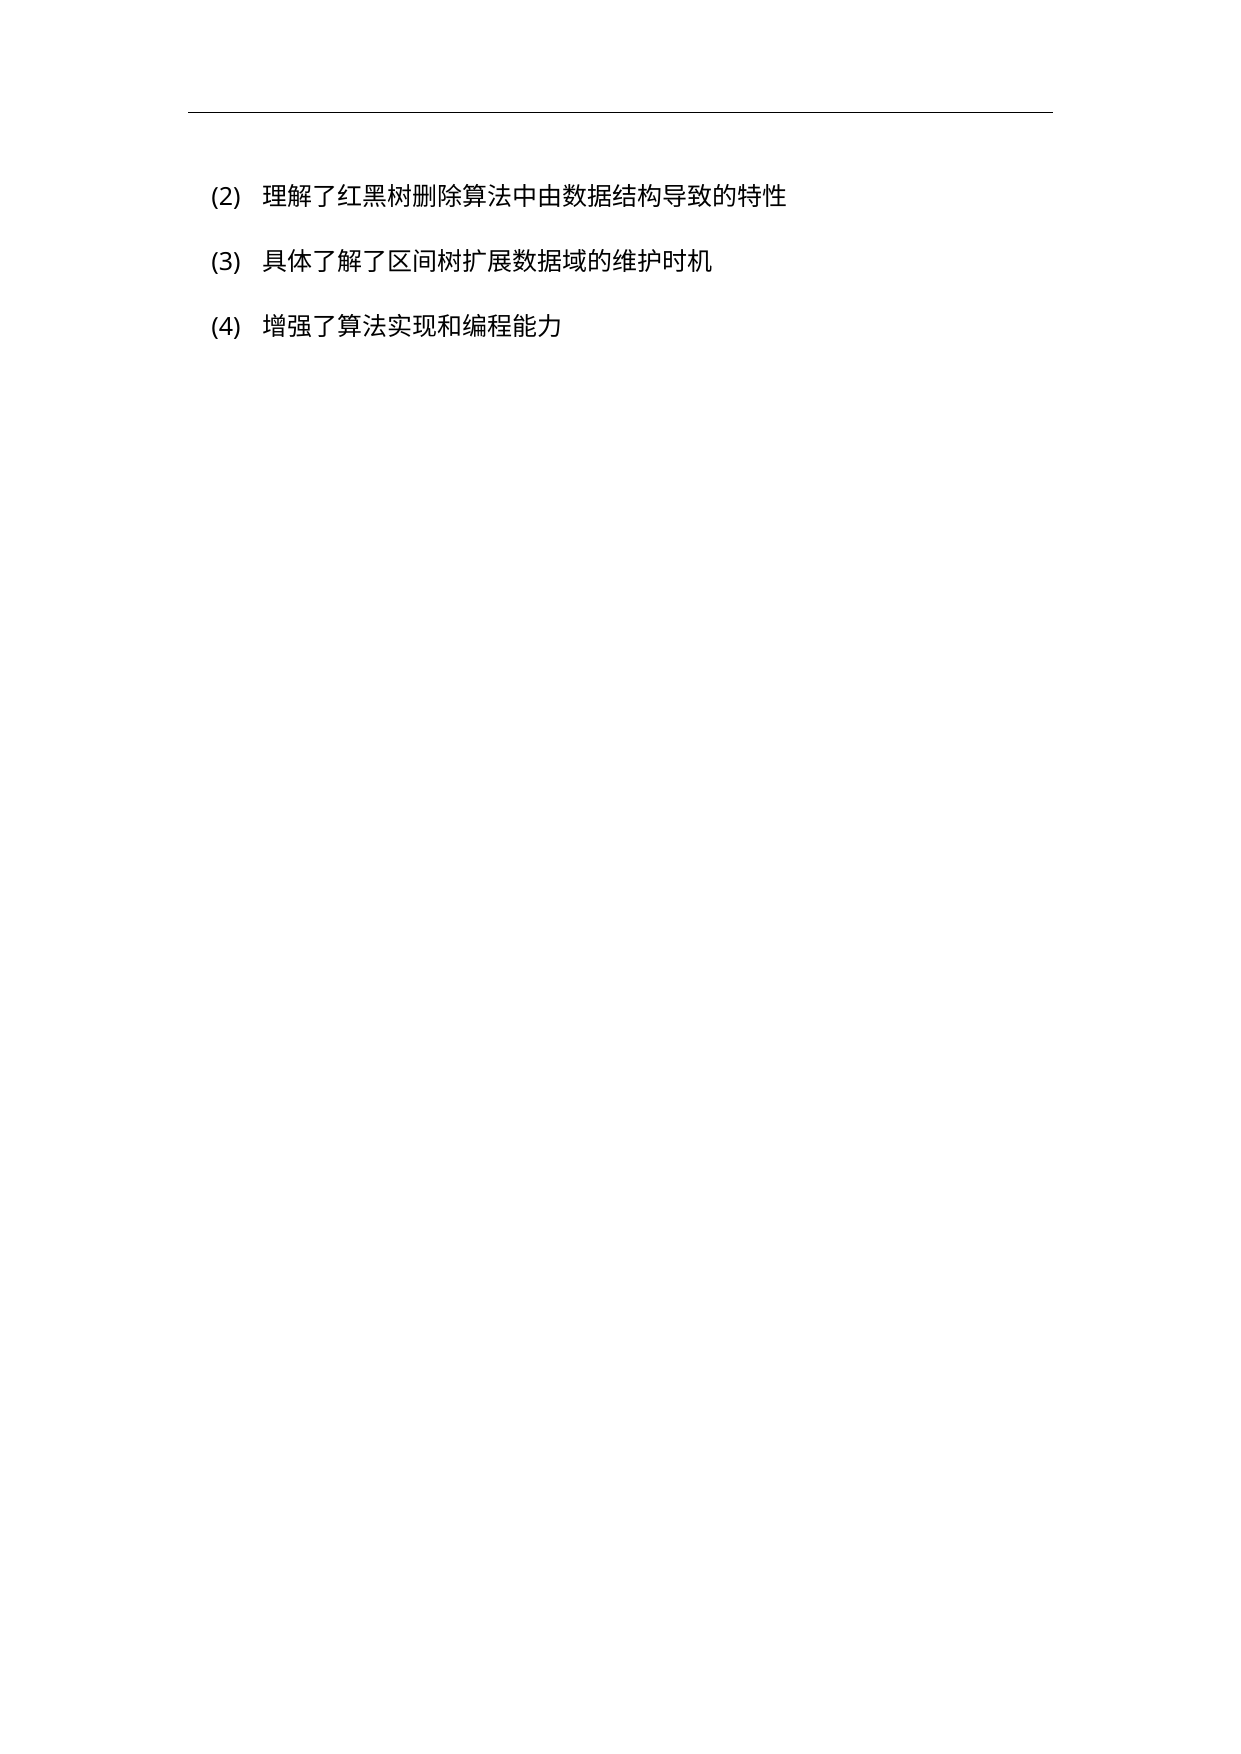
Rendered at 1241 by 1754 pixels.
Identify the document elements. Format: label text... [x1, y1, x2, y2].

list 具体了解了区间树扩展数据域的维护时机 [211, 227, 1053, 292]
list 理解了红黑树删除算法中由数据结构导致的特性 [211, 162, 1053, 227]
list 增强了算法实现和编程能力 [211, 292, 1053, 357]
